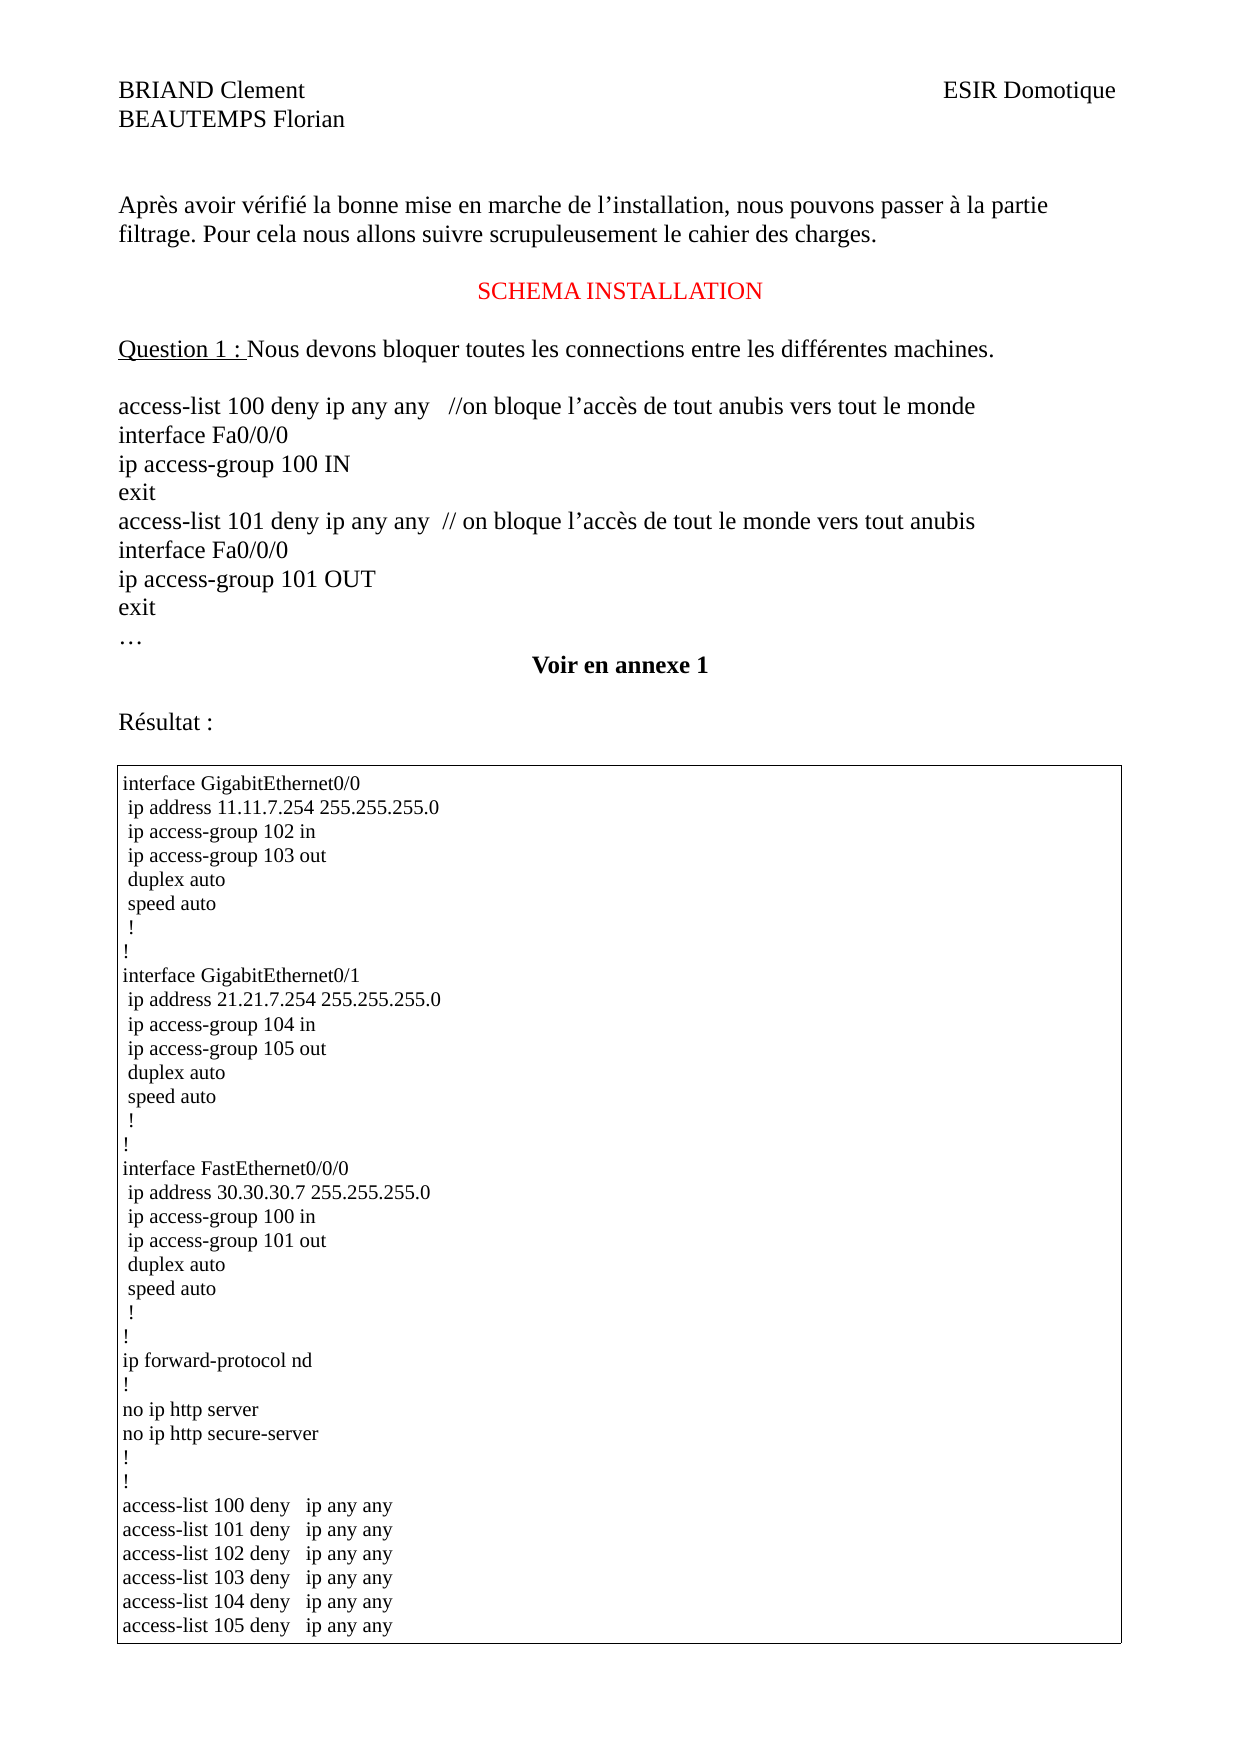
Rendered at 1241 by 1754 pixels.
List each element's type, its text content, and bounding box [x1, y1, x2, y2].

text Voir en annexe 1 [118, 650, 1122, 679]
table_header interface GigabitEthernet0/0 ip address 11.11.7.254 255.255.255.0 ip access-group 102 in ip access-group 103 out duplex auto speed auto ! ! interface GigabitEthernet0/1 ip address 21.21.7.254 255.255.255.0 ip access-group 104 in ip access-group 105 out duplex auto speed auto ! ! interface FastEthernet0/0/0 ip address 30.30.30.7 255.255.255.0 ip access-group 100 in ip access-group 101 out duplex auto speed auto ! ! ip forward-protocol nd ! no ip http server no ip http secure-server ! ! access-list 100 deny ip any any access-list 101 deny ip any any access-list 102 deny ip any any access-list 103 deny ip any any access-list 104 deny ip any any access-list 105 deny ip any any [118, 766, 1121, 1643]
text interface Fa0/0/0 [118, 535, 1122, 564]
text interface Fa0/0/0 [118, 420, 1122, 449]
text Après avoir vérifié la bonne mise en marche de l’installation, nous pouvons passer à la partie filtrage. Pour cela nous allons suivre scrupuleusement le cahier des charges. [118, 190, 1122, 247]
text ip access-group 100 IN [118, 449, 1122, 477]
text exit [118, 592, 1122, 621]
text … [118, 621, 1122, 650]
text access-list 100 deny ip any any //on bloque l’accès de tout anubis vers tout le monde [118, 391, 1122, 420]
text Question 1 : Nous devons bloquer toutes les connections entre les différentes machines. [118, 334, 1122, 362]
text ip access-group 101 OUT [118, 564, 1122, 592]
text Résultat : [118, 707, 1122, 736]
text SCHEMA INSTALLATION [118, 276, 1122, 305]
text exit [118, 477, 1122, 506]
text access-list 101 deny ip any any // on bloque l’accès de tout le monde vers tout anubis [118, 506, 1122, 535]
